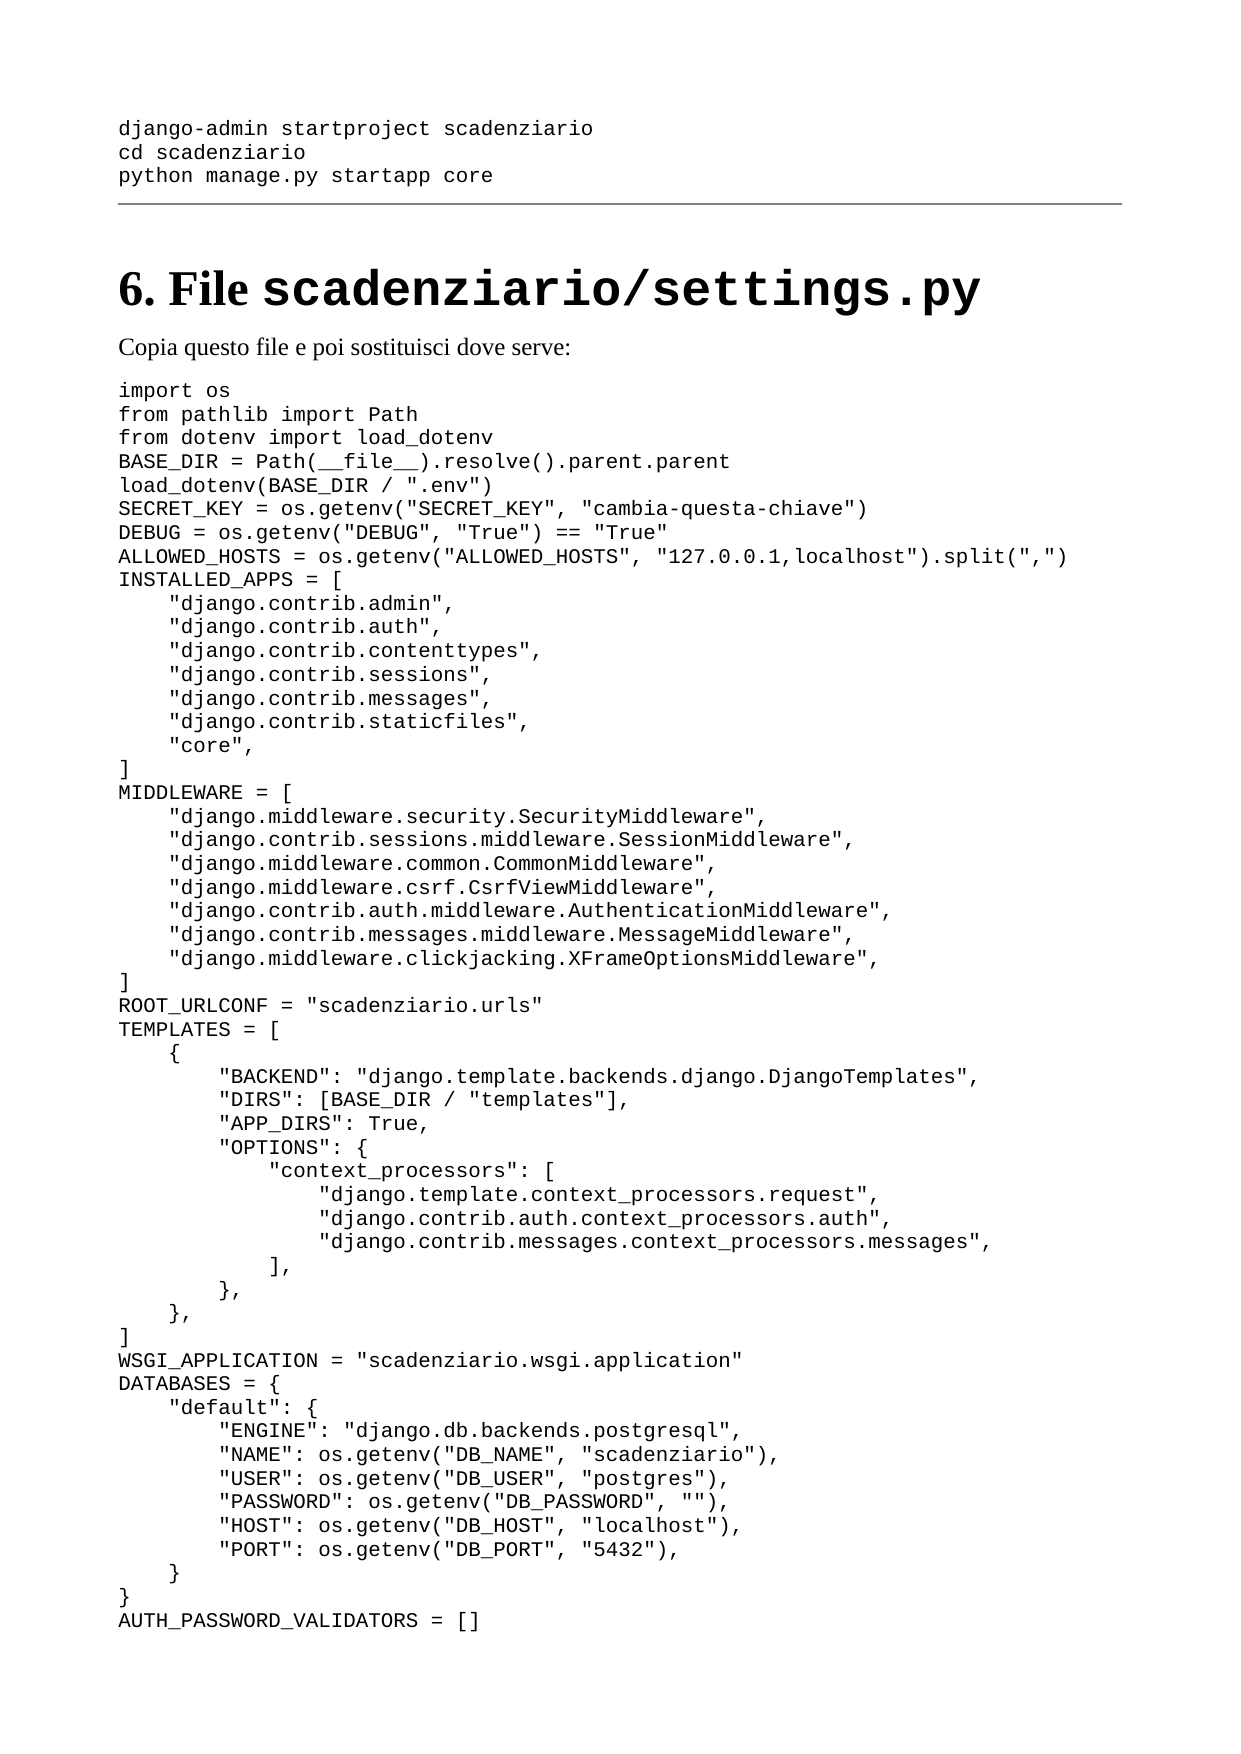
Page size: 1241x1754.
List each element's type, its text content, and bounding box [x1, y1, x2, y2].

text "default": { [118, 1397, 1122, 1421]
text ], [118, 1255, 1122, 1279]
text "DIRS": [BASE_DIR / "templates"], [118, 1089, 1122, 1113]
text "django.contrib.messages.context_processors.messages", [118, 1231, 1122, 1255]
text "context_processors": [ [118, 1160, 1122, 1184]
text django-admin startproject scadenziario [118, 118, 1122, 142]
text BASE_DIR = Path(__file__).resolve().parent.parent [118, 451, 1122, 475]
text "NAME": os.getenv("DB_NAME", "scadenziario"), [118, 1444, 1122, 1468]
text "OPTIONS": { [118, 1137, 1122, 1160]
text from pathlib import Path [118, 404, 1122, 427]
text MIDDLEWARE = [ [118, 782, 1122, 806]
text }, [118, 1302, 1122, 1326]
text "django.contrib.messages.middleware.MessageMiddleware", [118, 924, 1122, 948]
text "ENGINE": "django.db.backends.postgresql", [118, 1421, 1122, 1444]
text SECRET_KEY = os.getenv("SECRET_KEY", "cambia-questa-chiave") [118, 498, 1122, 522]
text TEMPLATES = [ [118, 1018, 1122, 1042]
text ALLOWED_HOSTS = os.getenv("ALLOWED_HOSTS", "127.0.0.1,localhost").split(",") [118, 546, 1122, 569]
text AUTH_PASSWORD_VALIDATORS = [] [118, 1610, 1122, 1633]
text "BACKEND": "django.template.backends.django.DjangoTemplates", [118, 1066, 1122, 1089]
text "PASSWORD": os.getenv("DB_PASSWORD", ""), [118, 1491, 1122, 1515]
text python manage.py startapp core [118, 165, 1122, 189]
subtitle 6. File scadenziario/settings.py [118, 258, 1122, 320]
text ] [118, 971, 1122, 995]
text "django.template.context_processors.request", [118, 1184, 1122, 1208]
text "django.contrib.sessions.middleware.SessionMiddleware", [118, 829, 1122, 853]
text DATABASES = { [118, 1373, 1122, 1397]
text ] [118, 758, 1122, 782]
text ] [118, 1326, 1122, 1349]
text { [118, 1042, 1122, 1066]
text cd scadenziario [118, 142, 1122, 165]
text ROOT_URLCONF = "scadenziario.urls" [118, 995, 1122, 1018]
text INSTALLED_APPS = [ [118, 569, 1122, 593]
text "django.contrib.staticfiles", [118, 711, 1122, 735]
text import os [118, 380, 1122, 404]
text "django.contrib.admin", [118, 593, 1122, 617]
text "django.contrib.contenttypes", [118, 640, 1122, 664]
text "django.contrib.auth.context_processors.auth", [118, 1208, 1122, 1231]
text }, [118, 1279, 1122, 1302]
text "PORT": os.getenv("DB_PORT", "5432"), [118, 1539, 1122, 1562]
text "django.contrib.sessions", [118, 664, 1122, 687]
text "core", [118, 735, 1122, 758]
text from dotenv import load_dotenv [118, 427, 1122, 451]
text "django.contrib.auth", [118, 617, 1122, 640]
text "django.middleware.clickjacking.XFrameOptionsMiddleware", [118, 948, 1122, 971]
text WSGI_APPLICATION = "scadenziario.wsgi.application" [118, 1349, 1122, 1373]
text load_dotenv(BASE_DIR / ".env") [118, 475, 1122, 498]
text "APP_DIRS": True, [118, 1113, 1122, 1137]
text "HOST": os.getenv("DB_HOST", "localhost"), [118, 1515, 1122, 1539]
text Copia questo file e poi sostituisci dove serve: [118, 332, 1122, 361]
text "django.middleware.csrf.CsrfViewMiddleware", [118, 877, 1122, 900]
text "django.middleware.security.SecurityMiddleware", [118, 806, 1122, 829]
text } [118, 1586, 1122, 1610]
text "django.middleware.common.CommonMiddleware", [118, 853, 1122, 877]
text "django.contrib.auth.middleware.AuthenticationMiddleware", [118, 900, 1122, 924]
text } [118, 1562, 1122, 1586]
text "django.contrib.messages", [118, 687, 1122, 711]
text "USER": os.getenv("DB_USER", "postgres"), [118, 1468, 1122, 1491]
text DEBUG = os.getenv("DEBUG", "True") == "True" [118, 522, 1122, 546]
